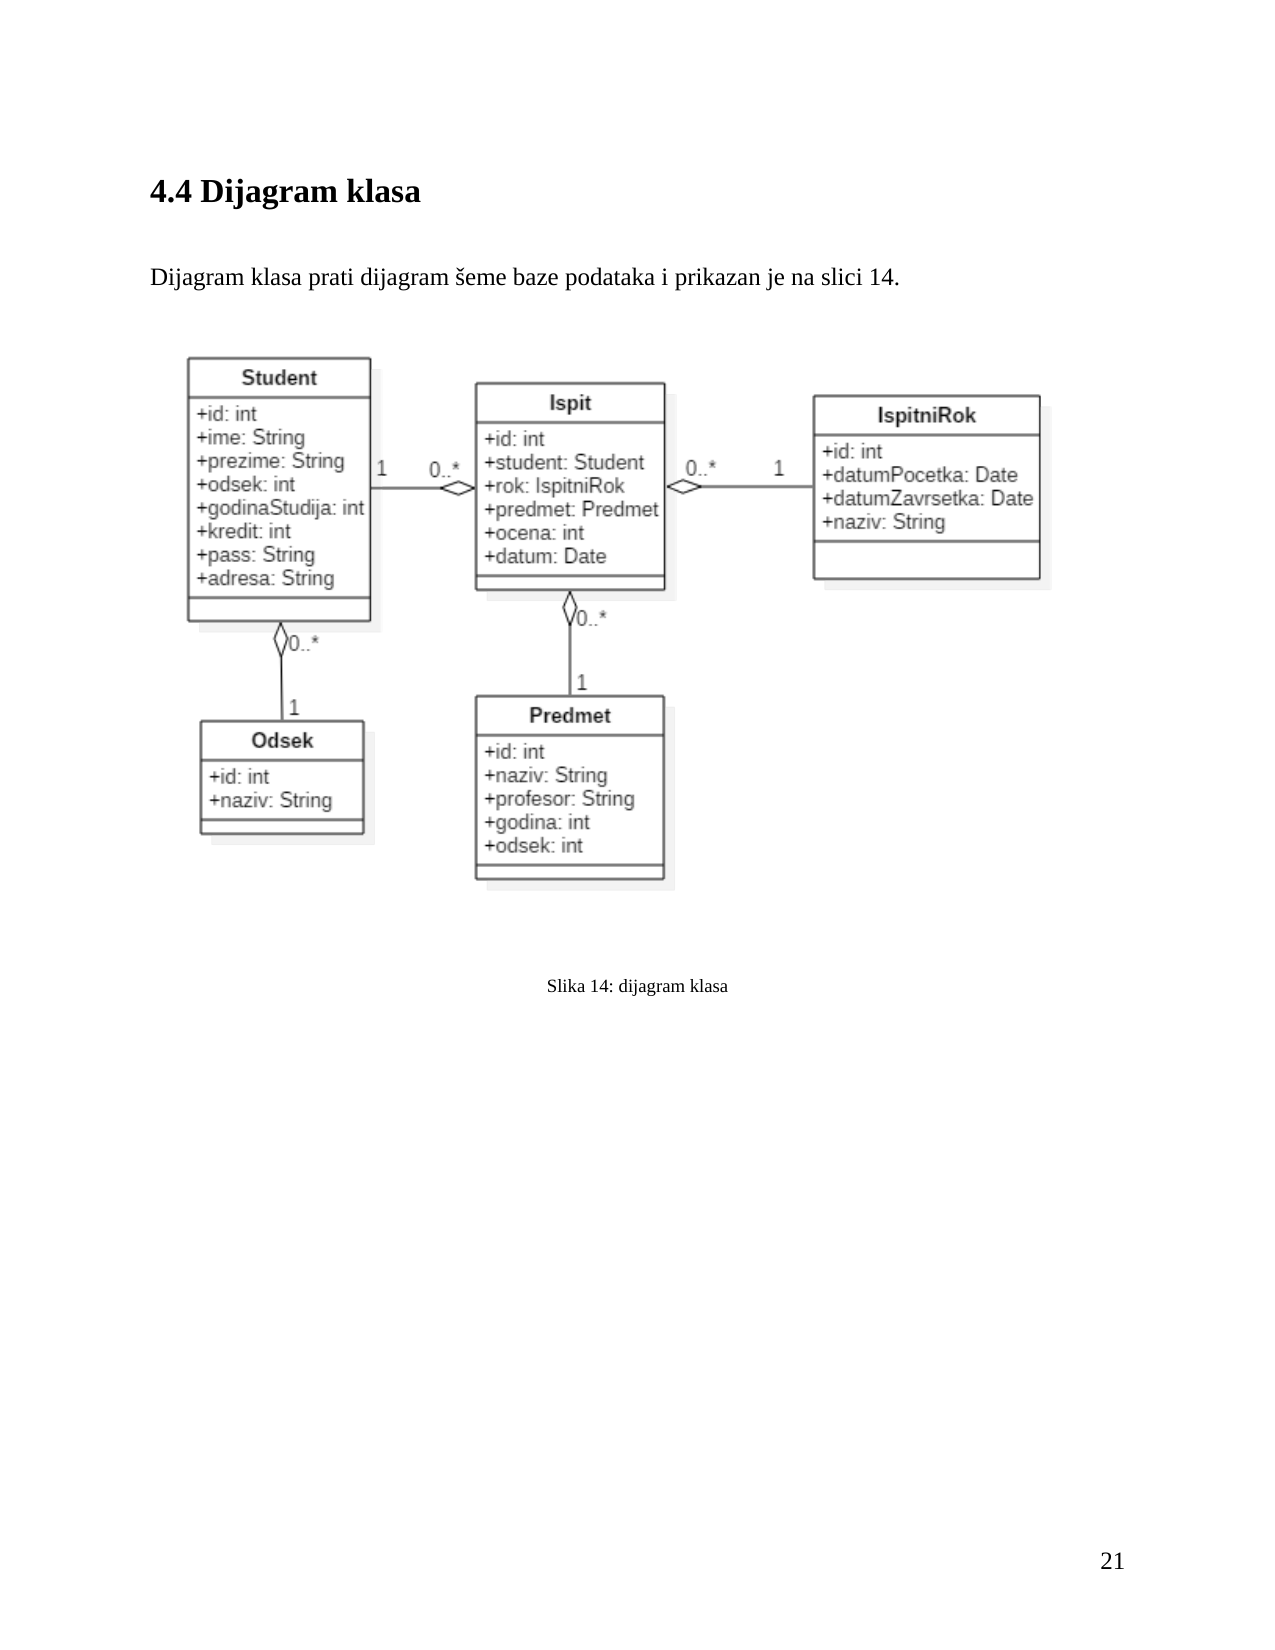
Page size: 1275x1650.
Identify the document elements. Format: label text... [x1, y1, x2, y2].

picture [173, 343, 1102, 942]
subtitle 4.4 Dijagram klasa [150, 171, 1125, 209]
text Slika 14: dijagram klasa [150, 975, 1125, 997]
text Dijagram klasa prati dijagram šeme baze podataka i prikazan je na slici 14. [150, 262, 1125, 291]
